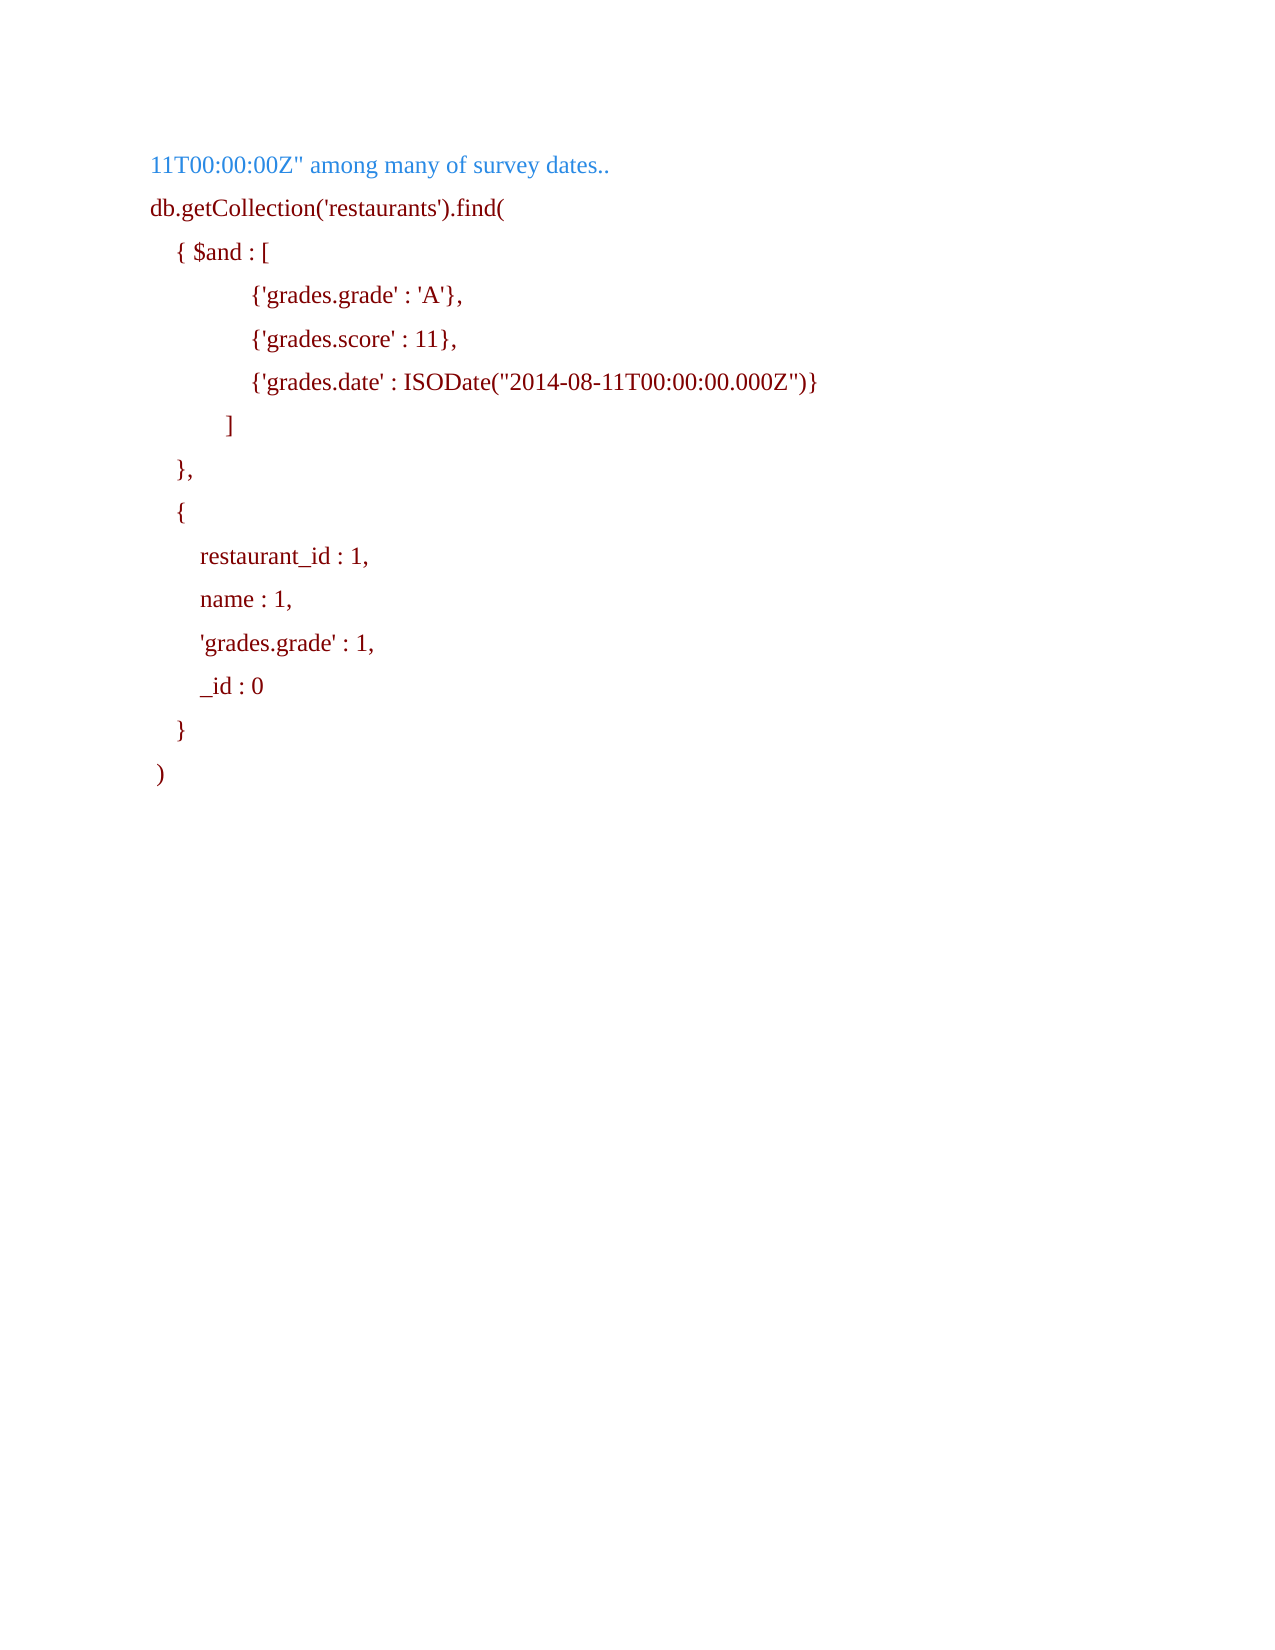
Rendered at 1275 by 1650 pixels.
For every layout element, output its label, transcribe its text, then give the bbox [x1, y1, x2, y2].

text 'grades.grade' : 1, [150, 628, 1125, 657]
text ] [150, 411, 1125, 439]
text {'grades.score' : 11}, [150, 324, 1125, 352]
text { $and : [ [150, 237, 1125, 266]
text ) [150, 758, 1125, 787]
text _id : 0 [150, 671, 1125, 700]
text {'grades.grade' : 'A'}, [150, 280, 1125, 309]
text {'grades.date' : ISODate("2014-08-11T00:00:00.000Z")} [150, 367, 1125, 396]
text restaurant_id : 1, [150, 541, 1125, 570]
text name : 1, [150, 584, 1125, 613]
text } [150, 715, 1125, 743]
text }, [150, 454, 1125, 483]
text 11T00:00:00Z" among many of survey dates.. [150, 150, 1125, 179]
text { [150, 497, 1125, 526]
text db.getCollection('restaurants').find( [150, 193, 1125, 222]
